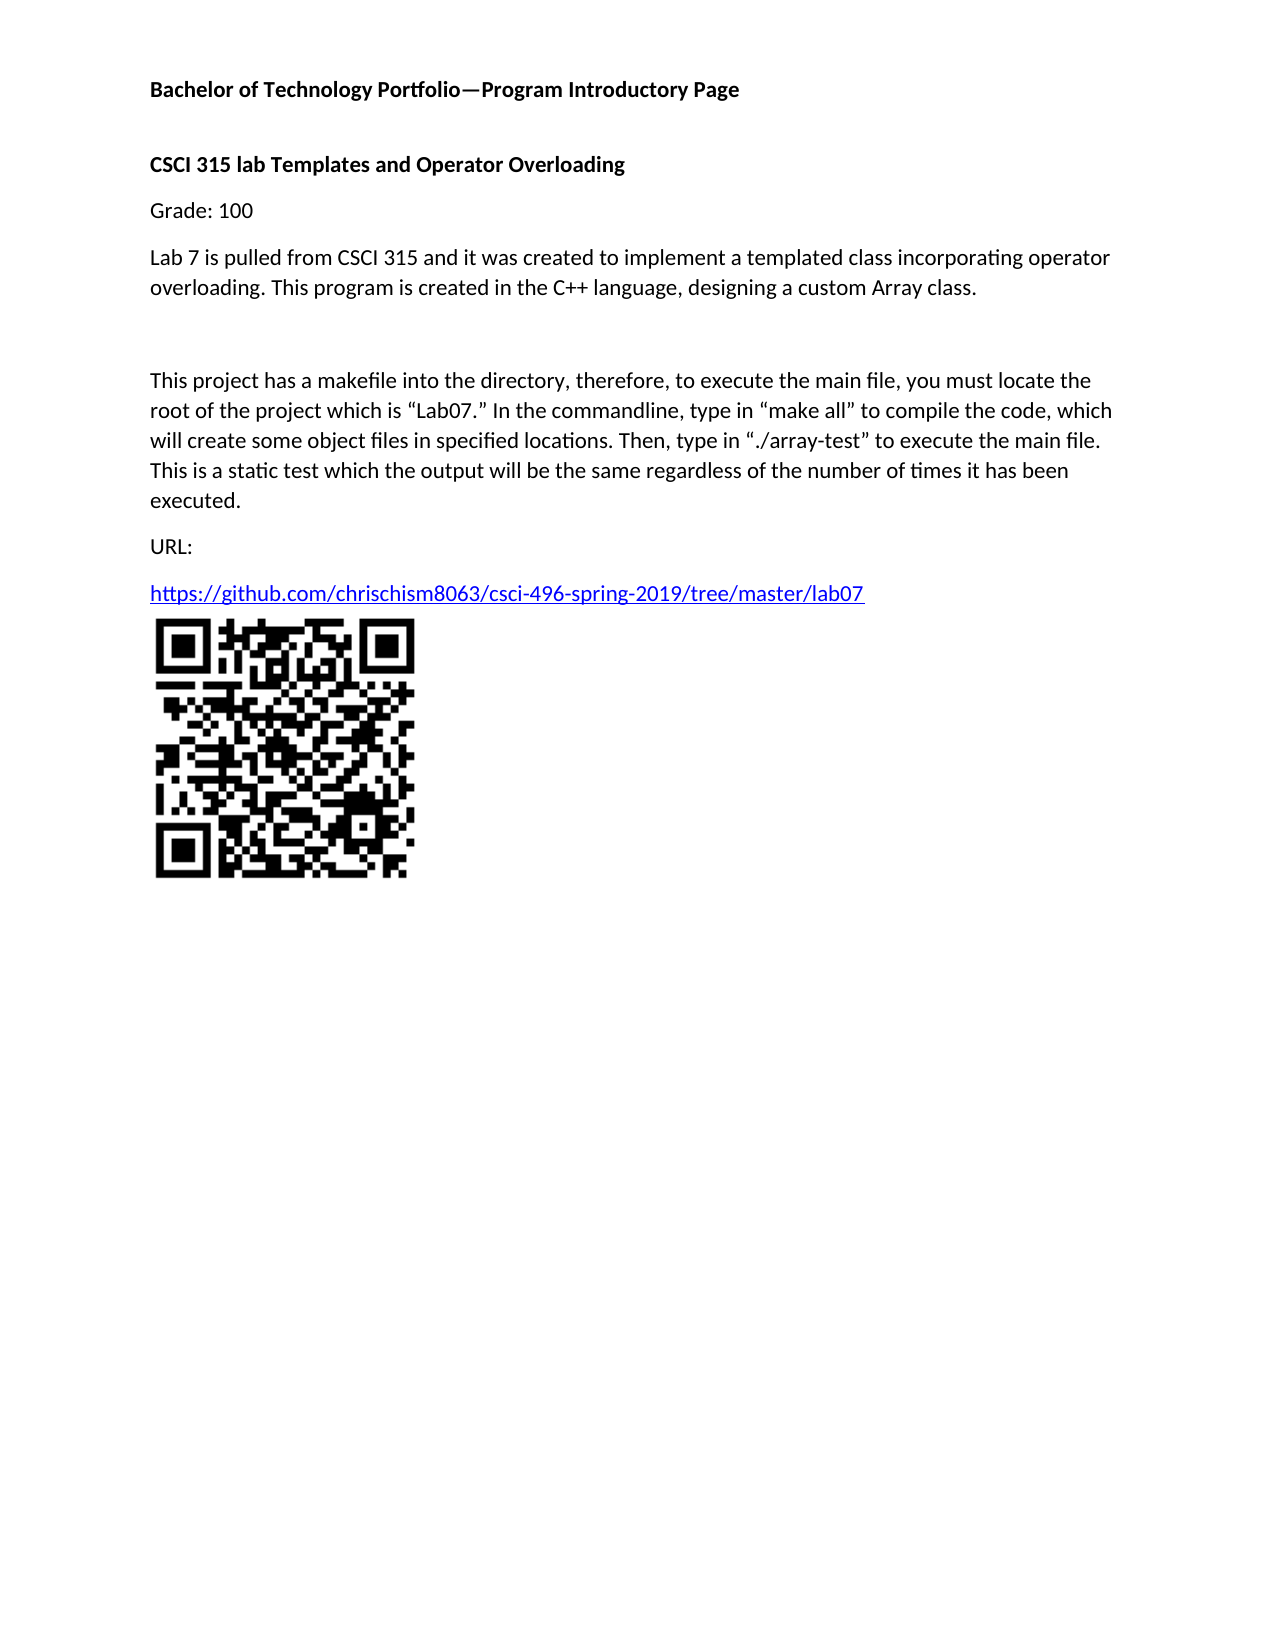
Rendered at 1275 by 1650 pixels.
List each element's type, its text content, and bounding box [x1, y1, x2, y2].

text URL: [150, 532, 1125, 560]
text Grade: 100 [150, 197, 1125, 224]
text CSCI 315 lab Templates and Operator Overloading [150, 150, 1125, 178]
text https://github.com/chrischism8063/csci-496-spring-2019/tree/master/lab07 [150, 579, 1125, 896]
text This project has a makefile into the directory, therefore, to execute the main file, you must locate the root of the project which is “Lab07.” In the commandline, type in “make all” to compile the code, which will create some object files in specified locations. Then, type in “./array-test” to execute the main file. This is a static test which the output will be the same regardless of the number of times it has been executed. [150, 366, 1125, 514]
text Lab 7 is pulled from CSCI 315 and it was created to implement a templated class incorporating operator overloading. This program is created in the C++ language, designing a custom Array class. [150, 243, 1125, 301]
